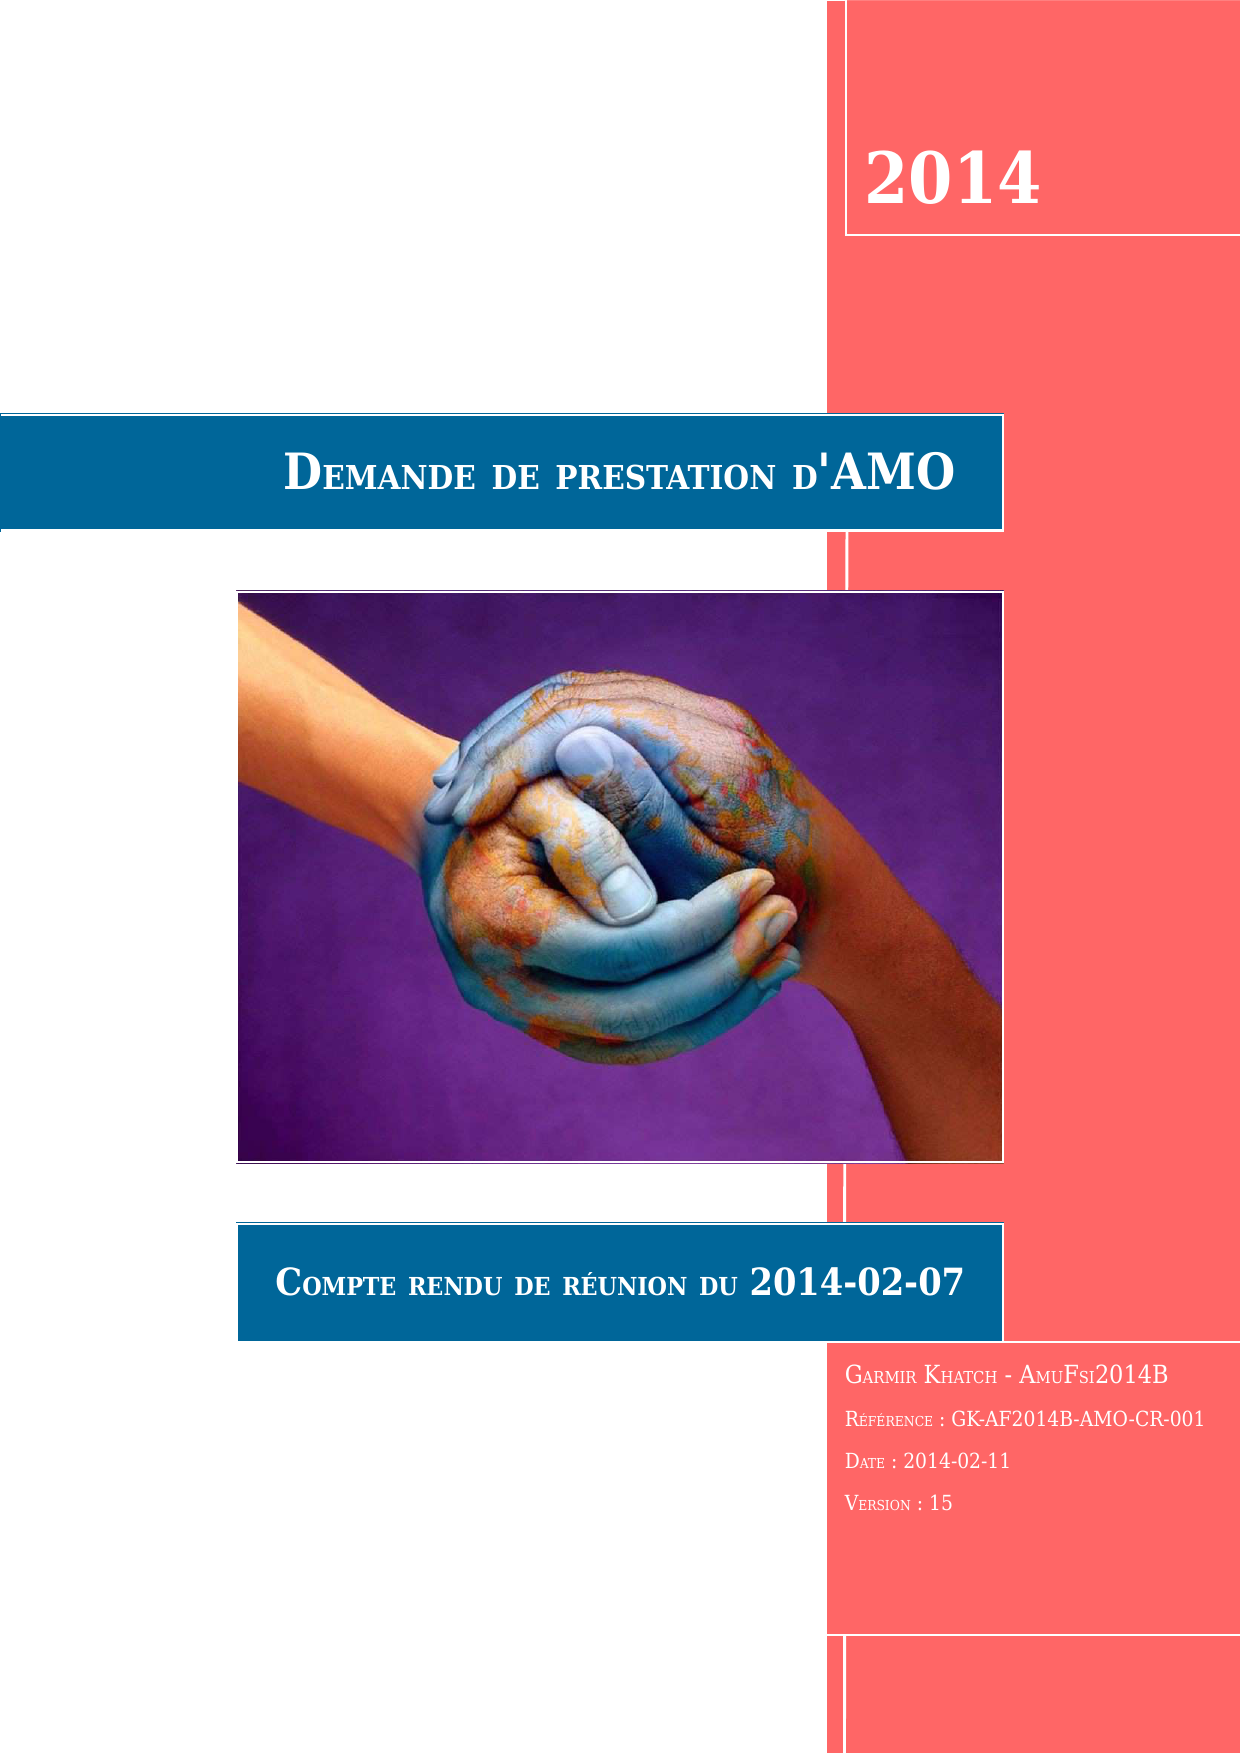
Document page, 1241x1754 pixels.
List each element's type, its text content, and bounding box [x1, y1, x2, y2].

text Garmir Khatch - AmuFsi2014B [844, 1360, 1222, 1389]
title 2014 [864, 137, 1222, 220]
text Référence : GK-AF2014B-AMO-CR-001 [844, 1407, 1222, 1431]
text Date : 2014-02-11 [844, 1449, 1222, 1473]
title Compte rendu de réunion du 2014-02-07 [238, 1260, 1002, 1304]
picture [238, 593, 1002, 1161]
title Demande de prestation d'AMO [236, 442, 1002, 501]
text Version : 15 [844, 1491, 1222, 1515]
